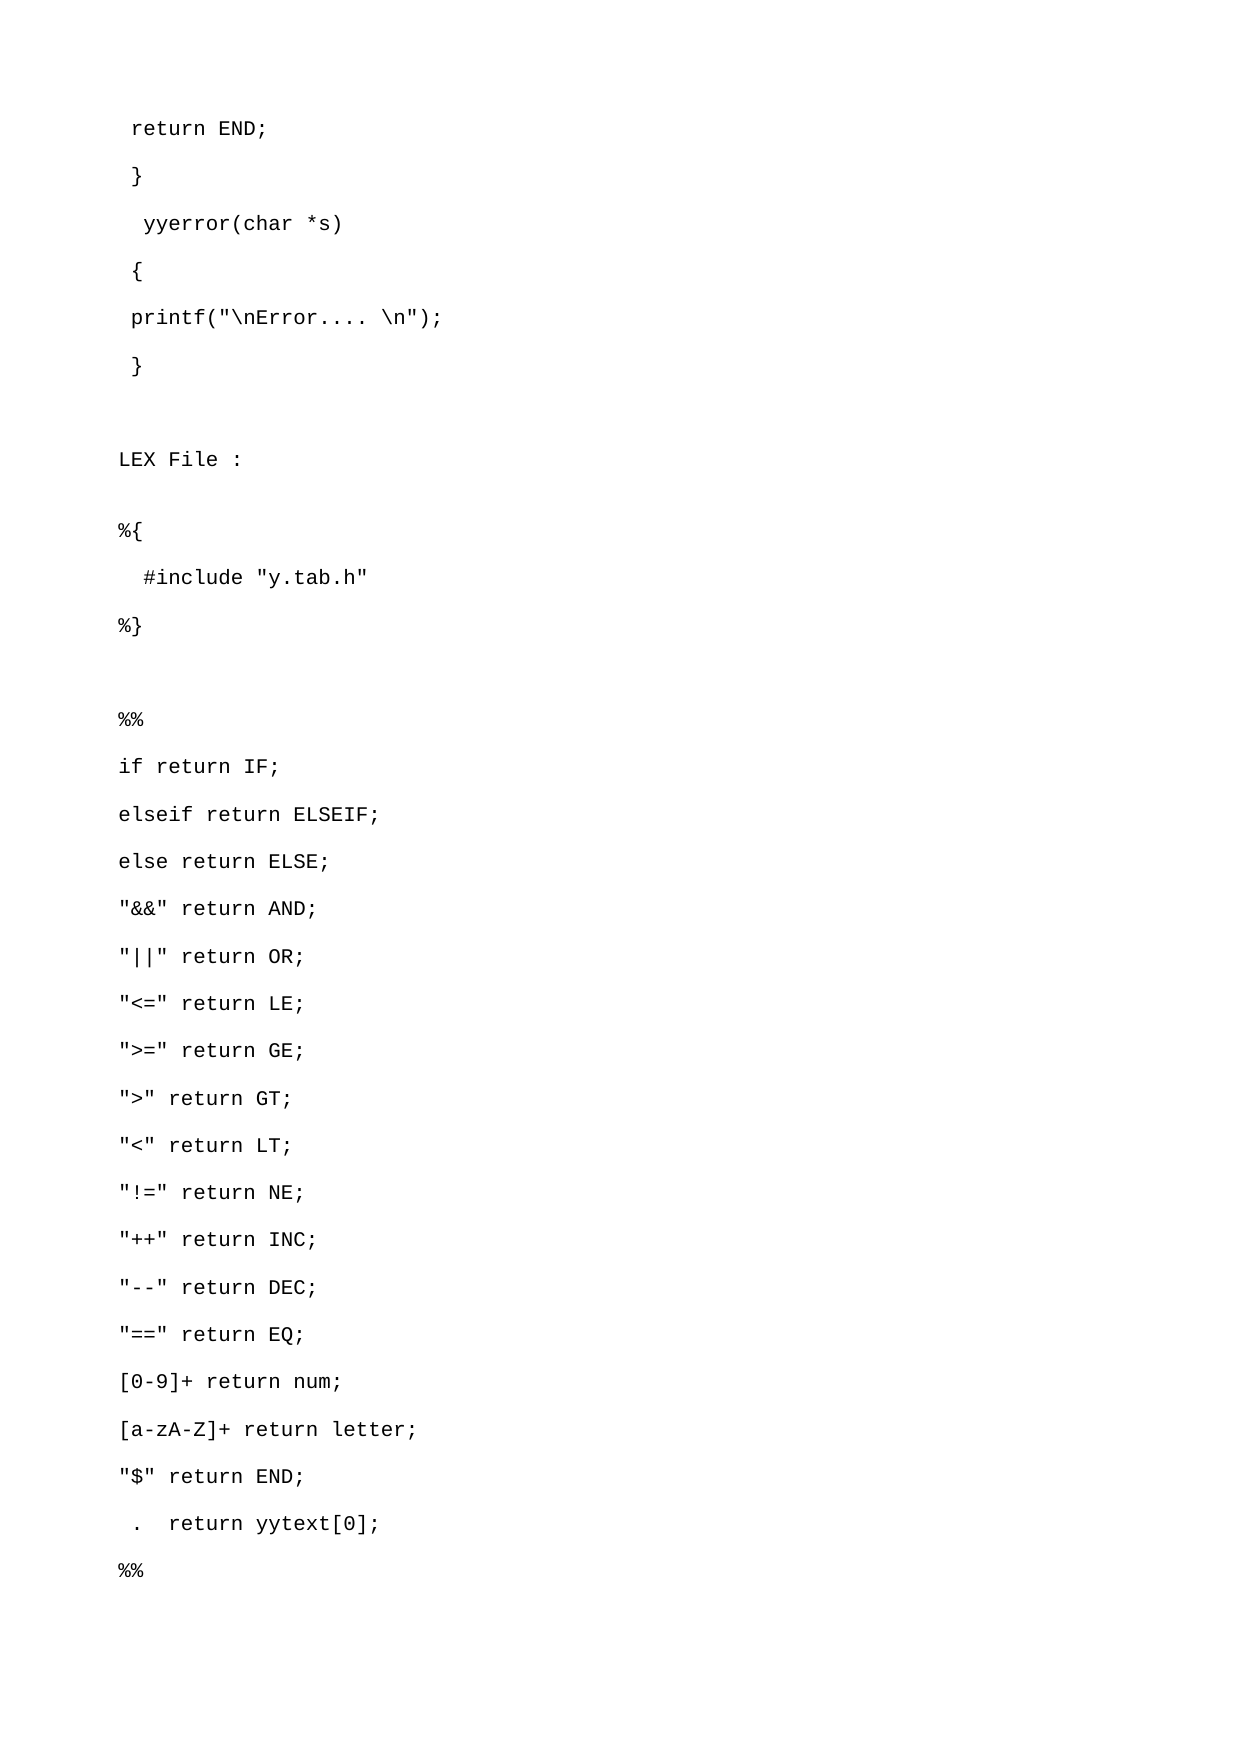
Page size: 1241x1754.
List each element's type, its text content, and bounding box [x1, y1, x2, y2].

text "&&" return AND; [118, 898, 1122, 922]
text . return yytext[0]; [118, 1513, 1122, 1537]
text ">=" return GE; [118, 1040, 1122, 1064]
text "!=" return NE; [118, 1182, 1122, 1206]
text printf("\nError.... \n"); [118, 307, 1122, 331]
text else return ELSE; [118, 851, 1122, 875]
text "<=" return LE; [118, 993, 1122, 1017]
text [0-9]+ return num; [118, 1371, 1122, 1395]
text %} [118, 615, 1122, 638]
text ">" return GT; [118, 1088, 1122, 1111]
text elseif return ELSEIF; [118, 804, 1122, 827]
text %{ [118, 520, 1122, 544]
text #include "y.tab.h" [118, 567, 1122, 591]
text "||" return OR; [118, 946, 1122, 969]
text } [118, 165, 1122, 189]
text return END; [118, 118, 1122, 142]
text { [118, 260, 1122, 284]
text "++" return INC; [118, 1229, 1122, 1253]
text LEX File : [118, 449, 1122, 473]
text "--" return DEC; [118, 1277, 1122, 1300]
text [a-zA-Z]+ return letter; [118, 1419, 1122, 1442]
text } [118, 354, 1122, 378]
text yyerror(char *s) [118, 213, 1122, 236]
text %% [118, 1561, 1122, 1584]
text "==" return EQ; [118, 1324, 1122, 1348]
text "$" return END; [118, 1466, 1122, 1489]
text %% [118, 709, 1122, 733]
text if return IF; [118, 757, 1122, 780]
text "<" return LT; [118, 1135, 1122, 1158]
